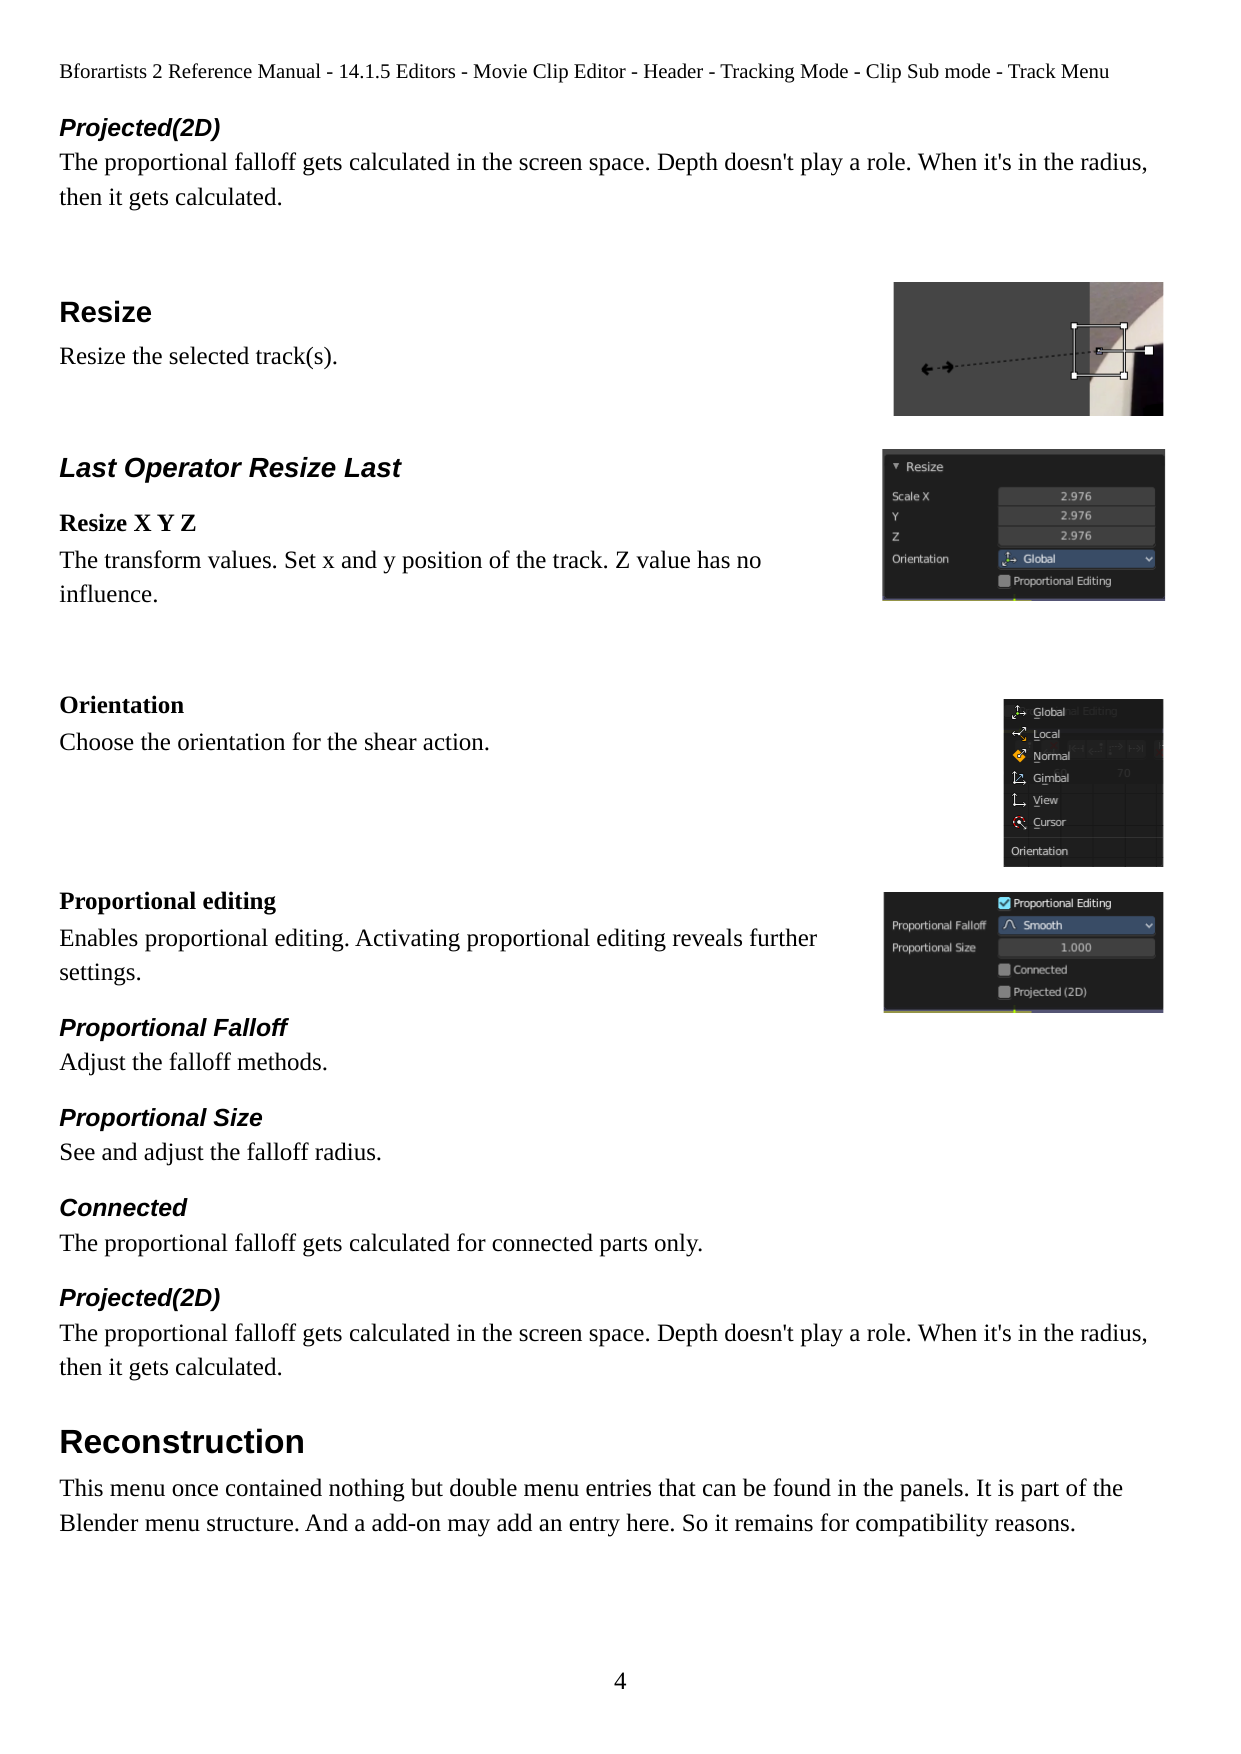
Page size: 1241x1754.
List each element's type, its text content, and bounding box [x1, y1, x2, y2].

subtitle Projected(2D) [59, 1283, 1181, 1311]
text See and adjust the falloff radius. [59, 1137, 1181, 1166]
subtitle Reconstruction [59, 1422, 1181, 1461]
picture [893, 282, 1164, 416]
subtitle Proportional Falloff [59, 1013, 1181, 1041]
picture [882, 449, 1166, 601]
subtitle Resize [59, 294, 893, 328]
text The proportional falloff gets calculated in the screen space. Depth doesn't play a role. When it's in the radius, then it gets calculated. [59, 147, 1181, 211]
subtitle Projected(2D) [59, 113, 1181, 141]
subtitle Orientation [59, 690, 1181, 719]
subtitle Proportional Size [59, 1103, 1181, 1131]
text This menu once contained nothing but double menu entries that can be found in the panels. It is part of the Blender menu structure. And a add-on may add an entry here. So it remains for compatibility reasons. [59, 1473, 1181, 1536]
subtitle [1164, 294, 1181, 328]
text Adjust the falloff methods. [59, 1047, 1181, 1076]
text The proportional falloff gets calculated for connected parts only. [59, 1228, 1181, 1256]
text The proportional falloff gets calculated in the screen space. Depth doesn't play a role. When it's in the radius, then it gets calculated. [59, 1318, 1181, 1381]
text Choose the orientation for the shear action. [59, 727, 1003, 755]
text Resize the selected track(s). [59, 341, 893, 369]
subtitle Proportional editing [59, 886, 1181, 915]
subtitle [1166, 508, 1181, 537]
subtitle Resize X Y Z [59, 508, 882, 537]
subtitle Last Operator Resize Last [59, 451, 882, 483]
picture [883, 892, 1164, 1013]
picture [1003, 699, 1164, 867]
text The transform values. Set x and y position of the track. Z value has no influence. [59, 545, 1181, 608]
subtitle Connected [59, 1193, 1181, 1221]
text Enables proportional editing. Activating proportional editing reveals further settings. [59, 923, 883, 986]
